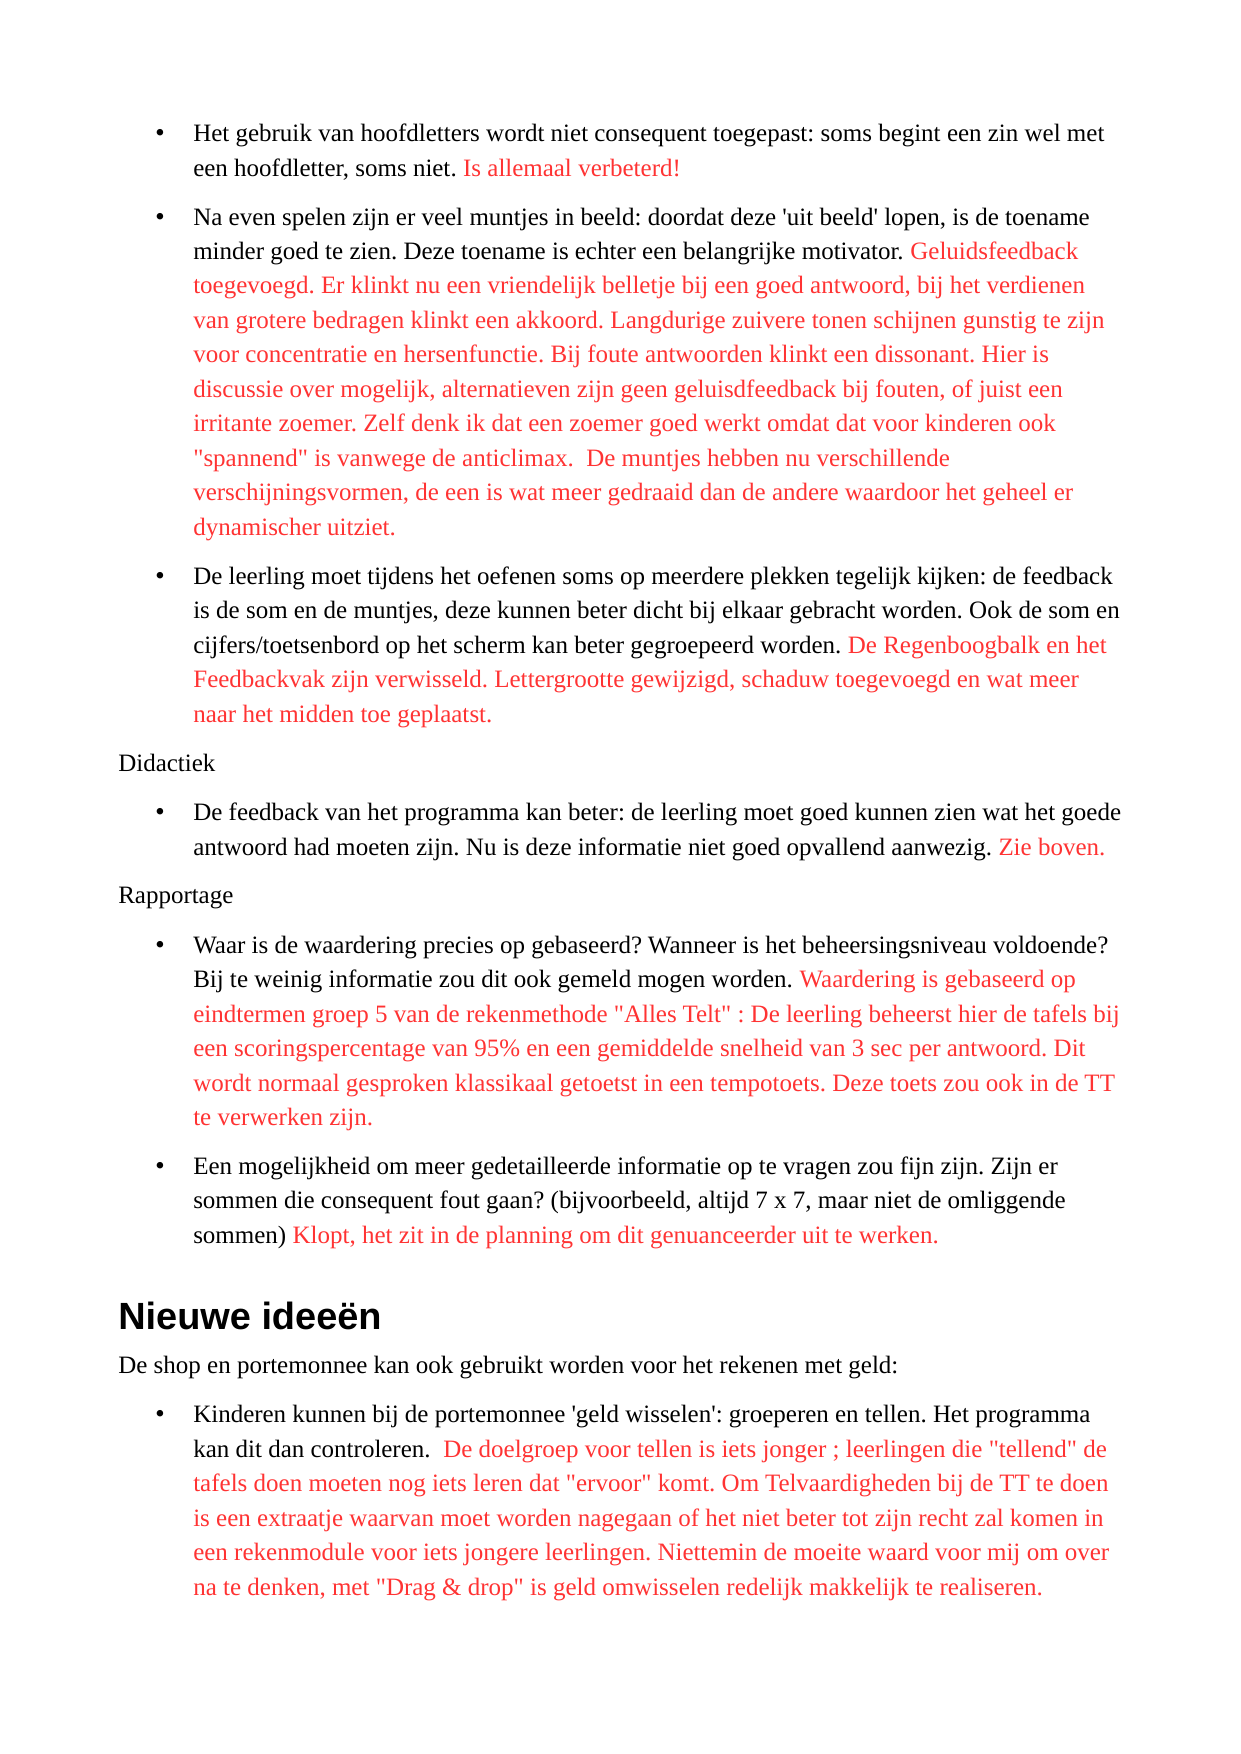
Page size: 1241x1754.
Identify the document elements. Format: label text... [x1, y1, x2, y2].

text Didactiek [118, 748, 1122, 777]
list De leerling moet tijdens het oefenen soms op meerdere plekken tegelijk kijken: de feedback is de som en de muntjes, deze kunnen beter dicht bij elkaar gebracht worden. Ook de som en cijfers/toetsenbord op het scherm kan beter gegroepeerd worden. De Regenboogbalk en het Feedbackvak zijn verwisseld. Lettergrootte gewijzigd, schaduw toegevoegd en wat meer naar het midden toe geplaatst. [156, 561, 1122, 728]
list Een mogelijkheid om meer gedetailleerde informatie op te vragen zou fijn zijn. Zijn er sommen die consequent fout gaan? (bijvoorbeeld, altijd 7 x 7, maar niet de omliggende sommen) Klopt, het zit in de planning om dit genuanceerder uit te werken. [156, 1151, 1122, 1249]
subtitle Nieuwe ideeën [118, 1294, 1122, 1338]
list Waar is de waardering precies op gebaseerd? Wanneer is het beheersingsniveau voldoende? Bij te weinig informatie zou dit ook gemeld mogen worden. Waardering is gebaseerd op eindtermen groep 5 van de rekenmethode "Alles Telt" : De leerling beheerst hier de tafels bij een scoringspercentage van 95% en een gemiddelde snelheid van 3 sec per antwoord. Dit wordt normaal gesproken klassikaal getoetst in een tempotoets. Deze toets zou ook in de TT te verwerken zijn. [156, 930, 1122, 1131]
text Rapportage [118, 881, 1122, 909]
list Kinderen kunnen bij de portemonnee 'geld wisselen': groeperen en tellen. Het programma kan dit dan controleren. De doelgroep voor tellen is iets jonger ; leerlingen die "tellend" de tafels doen moeten nog iets leren dat "ervoor" komt. Om Telvaardigheden bij de TT te doen is een extraatje waarvan moet worden nagegaan of het niet beter tot zijn recht zal komen in een rekenmodule voor iets jongere leerlingen. Niettemin de moeite waard voor mij om over na te denken, met "Drag & drop" is geld omwisselen redelijk makkelijk te realiseren. [156, 1399, 1122, 1601]
list Na even spelen zijn er veel muntjes in beeld: doordat deze 'uit beeld' lopen, is de toename minder goed te zien. Deze toename is echter een belangrijke motivator. Geluidsfeedback toegevoegd. Er klinkt nu een vriendelijk belletje bij een goed antwoord, bij het verdienen van grotere bedragen klinkt een akkoord. Langdurige zuivere tonen schijnen gunstig te zijn voor concentratie en hersenfunctie. Bij foute antwoorden klinkt een dissonant. Hier is discussie over mogelijk, alternatieven zijn geen geluisdfeedback bij fouten, of juist een irritante zoemer. Zelf denk ik dat een zoemer goed werkt omdat dat voor kinderen ook "spannend" is vanwege de anticlimax. De muntjes hebben nu verschillende verschijningsvormen, de een is wat meer gedraaid dan de andere waardoor het geheel er dynamischer uitziet. [156, 202, 1122, 541]
list De feedback van het programma kan beter: de leerling moet goed kunnen zien wat het goede antwoord had moeten zijn. Nu is deze informatie niet goed opvallend aanwezig. Zie boven. [156, 797, 1122, 860]
text De shop en portemonnee kan ook gebruikt worden voor het rekenen met geld: [118, 1350, 1122, 1379]
list Het gebruik van hoofdletters wordt niet consequent toegepast: soms begint een zin wel met een hoofdletter, soms niet. Is allemaal verbeterd! [156, 118, 1122, 181]
